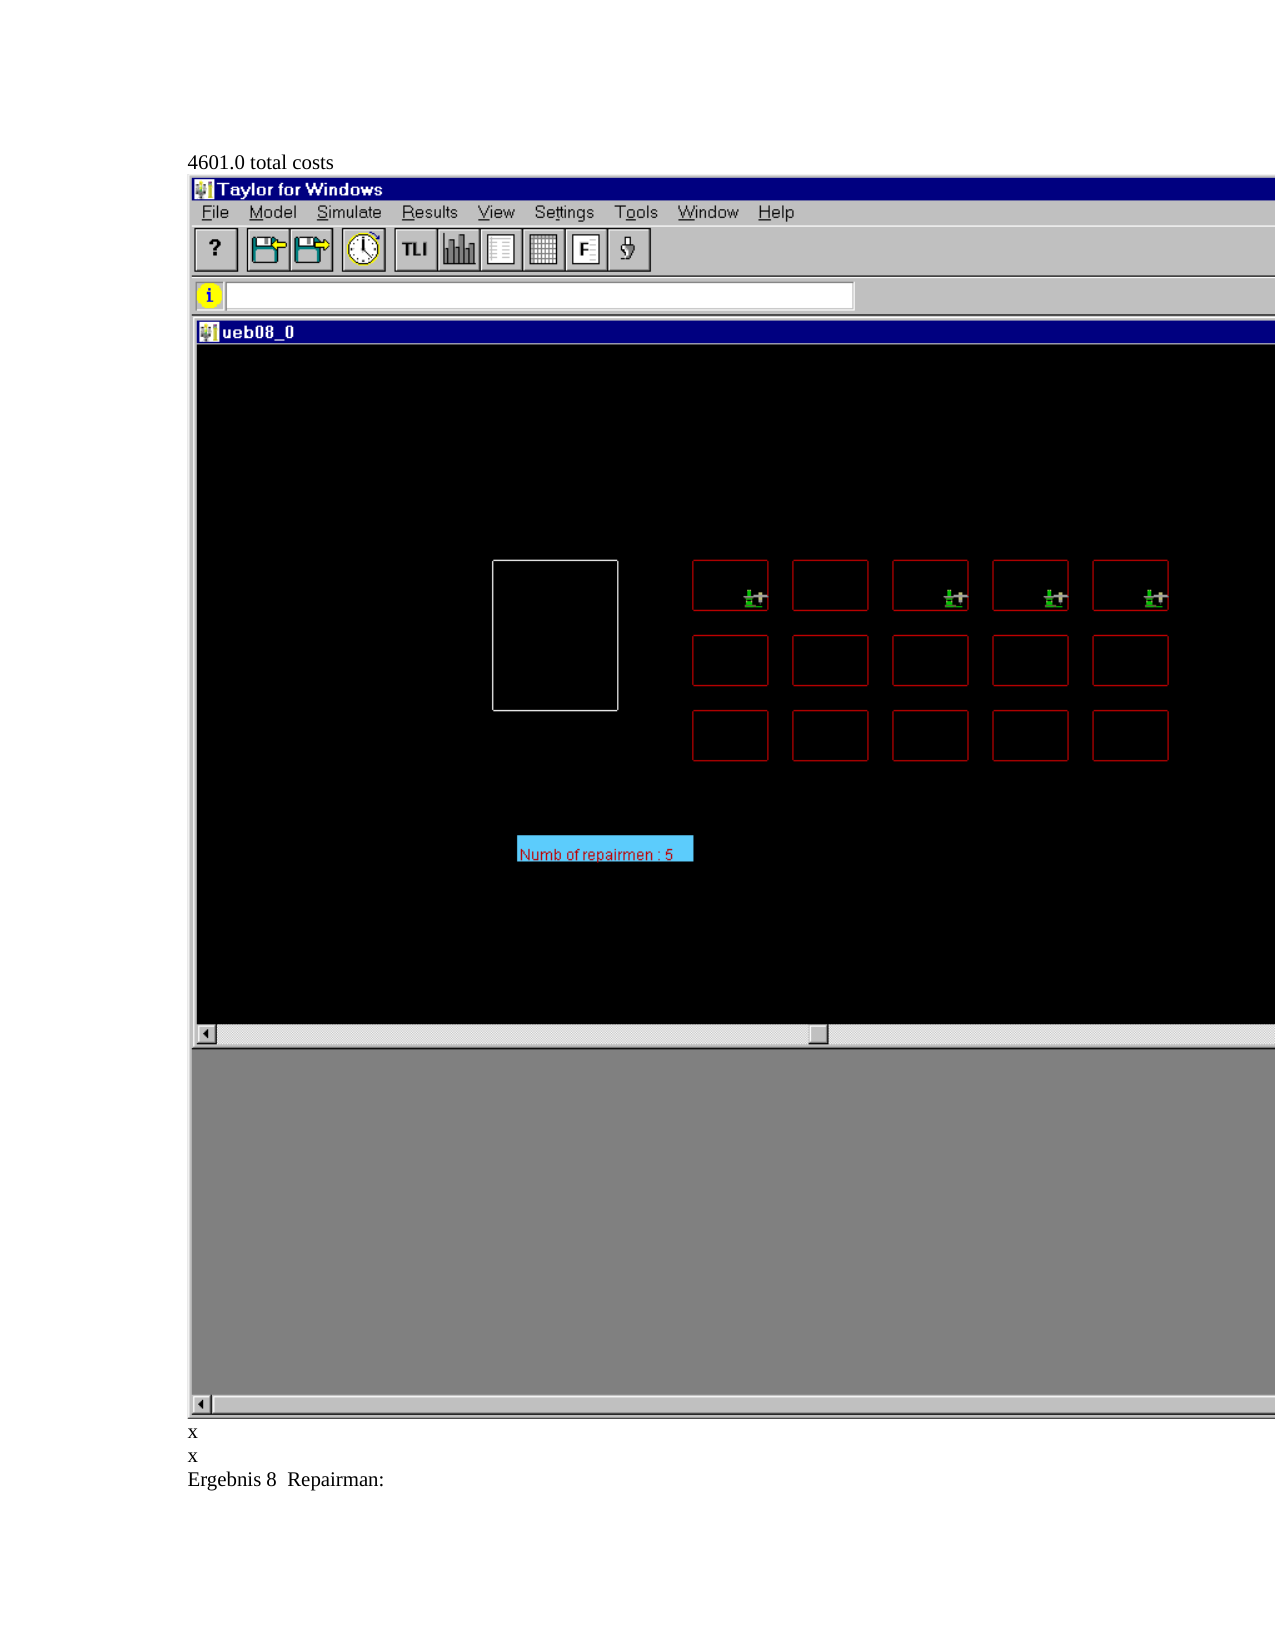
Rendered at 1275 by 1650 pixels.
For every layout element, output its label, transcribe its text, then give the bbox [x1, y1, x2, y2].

text x [187, 1419, 1087, 1443]
text x [187, 1443, 1087, 1467]
text 4601.0 total costs [187, 150, 1087, 174]
text Ergebnis 8 Repairman: [187, 1467, 1087, 1491]
